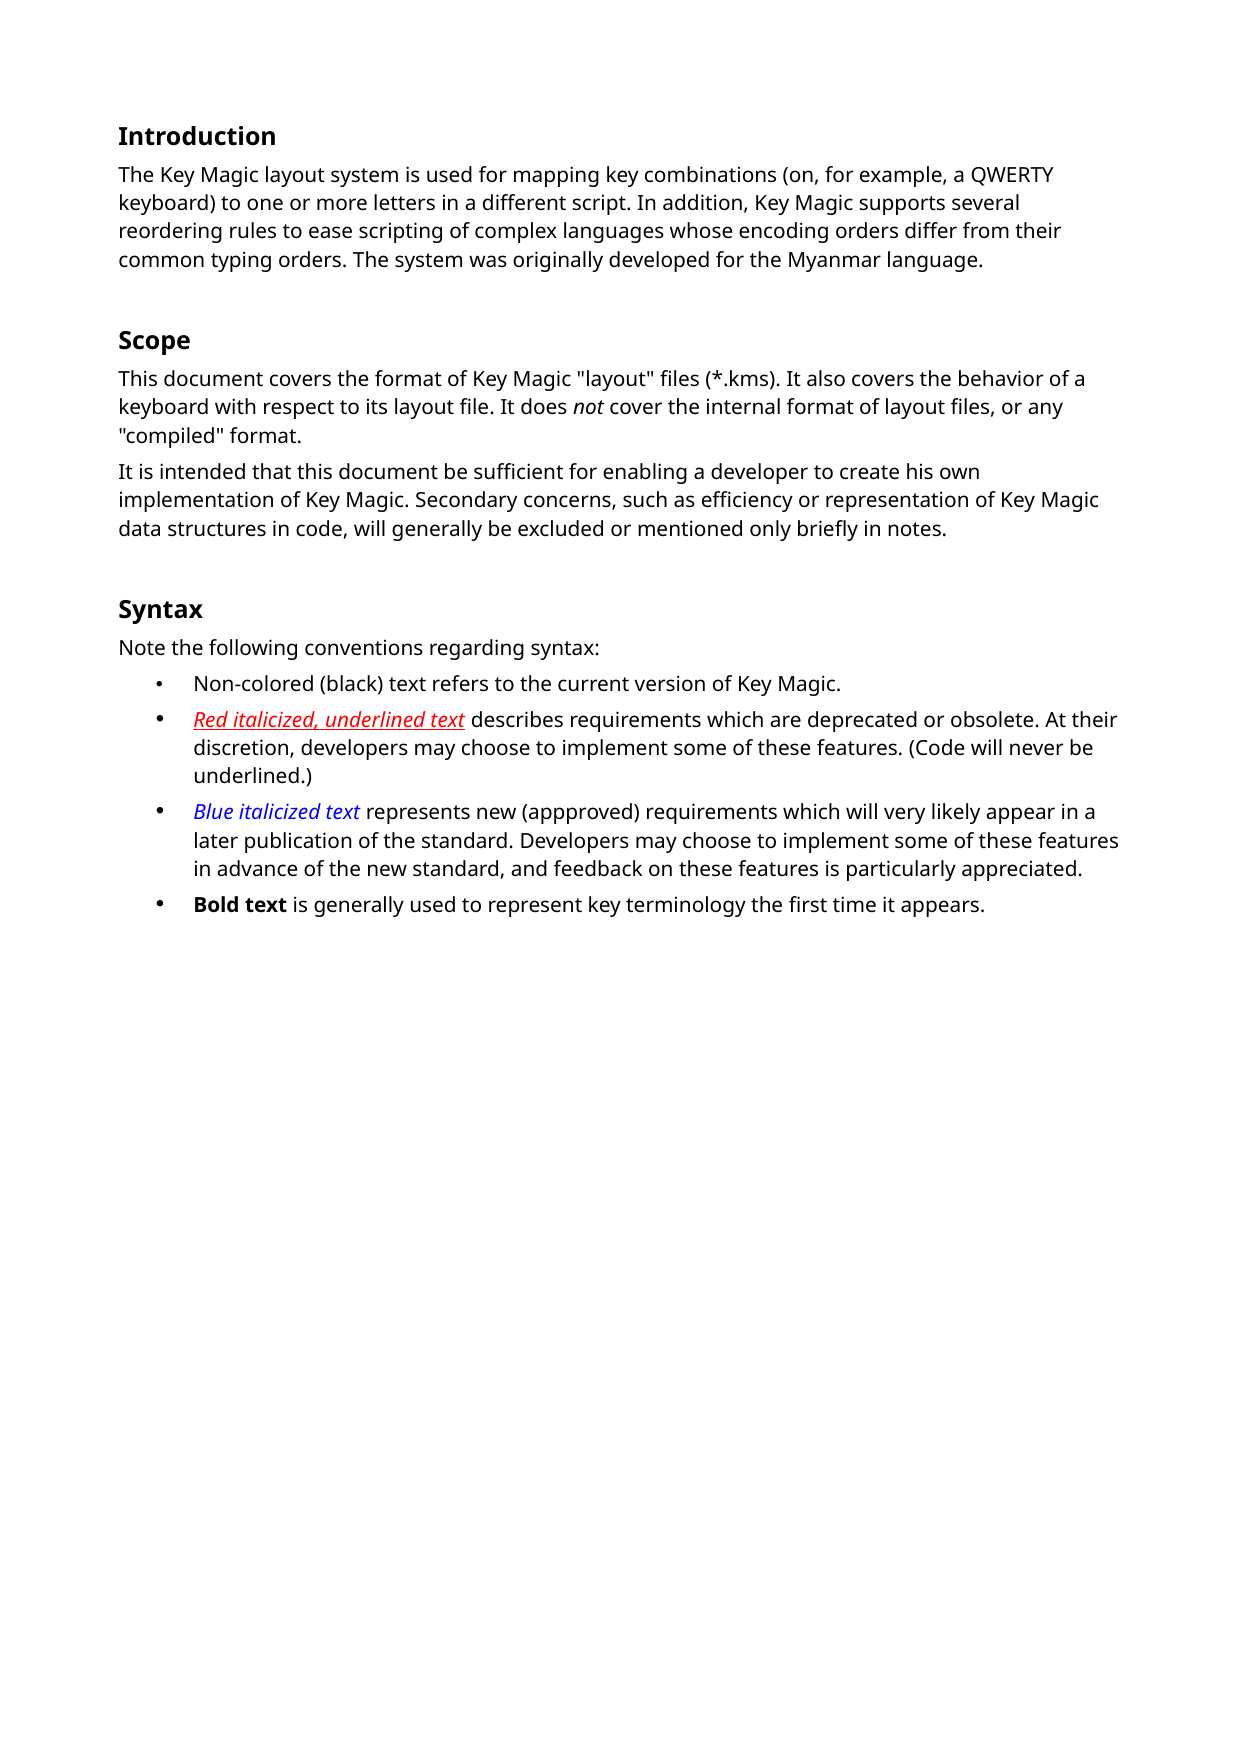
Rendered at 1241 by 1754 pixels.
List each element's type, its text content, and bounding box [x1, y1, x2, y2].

text The Key Magic layout system is used for mapping key combinations (on, for example, a QWERTY keyboard) to one or more letters in a different script. In addition, Key Magic supports several reordering rules to ease scripting of complex languages whose encoding orders differ from their common typing orders. The system was originally developed for the Myanmar language. [118, 160, 1122, 273]
list Blue italicized text represents new (appproved) requirements which will very likely appear in a later publication of the standard. Developers may choose to implement some of these features in advance of the new standard, and feedback on these features is particularly appreciated. [156, 797, 1122, 883]
list Non-colored (black) text refers to the current version of Key Magic. [156, 669, 1122, 697]
list Red italicized, underlined text describes requirements which are deprecated or obsolete. At their discretion, developers may choose to implement some of these features. (Code will never be underlined.) [156, 705, 1122, 790]
text It is intended that this document be sufficient for enabling a developer to create his own implementation of Key Magic. Secondary concerns, such as efficiency or representation of Key Magic data structures in code, will generally be excluded or mentioned only briefly in notes. [118, 457, 1122, 542]
text Syntax [118, 591, 1122, 625]
text Note the following conventions regarding syntax: [118, 633, 1122, 661]
text Scope [118, 322, 1122, 357]
text Introduction [118, 118, 1122, 152]
list Bold text is generally used to represent key terminology the first time it appears. [156, 890, 1122, 919]
text This document covers the format of Key Magic "layout" files (*.kms). It also covers the behavior of a keyboard with respect to its layout file. It does not cover the internal format of layout files, or any "compiled" format. [118, 364, 1122, 449]
